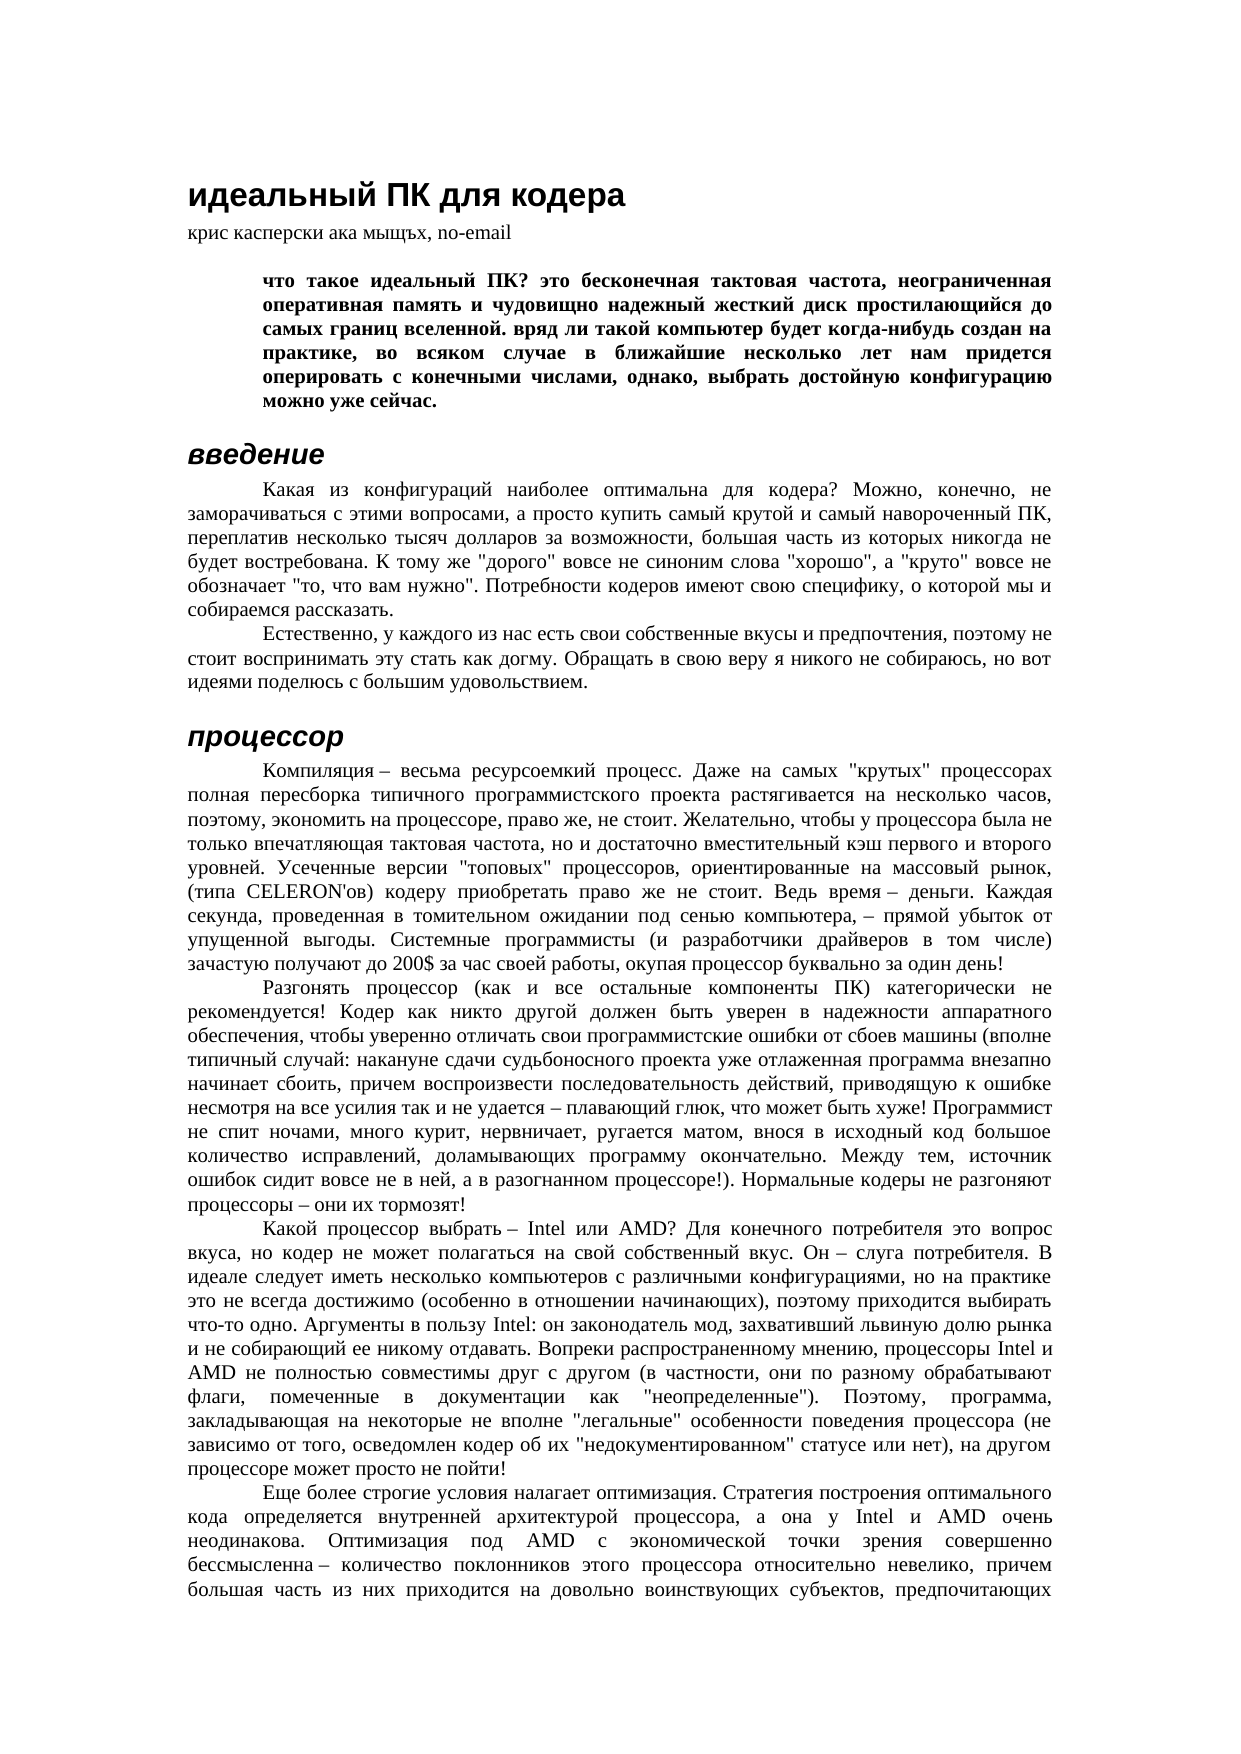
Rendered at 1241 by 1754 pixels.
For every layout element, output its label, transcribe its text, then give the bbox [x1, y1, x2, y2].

text крис касперски ака мыщъх, no-email [187, 220, 1053, 244]
text Какой процессор выбрать – Intel или AMD? Для конечного потребителя это вопрос вкуса, но кодер не может полагаться на свой собственный вкус. Он – слуга потребителя. В идеале следует иметь несколько компьютеров с различными конфигурациями, но на практике это не всегда достижимо (особенно в отношении начинающих), поэтому приходится выбирать что-то одно. Аргументы в пользу Intel: он законодатель мод, захвативший львиную долю рынка и не собирающий ее никому отдавать. Вопреки распространенному мнению, процессоры Intel и AMD не полностью совместимы друг с другом (в частности, они по разному обрабатывают флаги, помеченные в документации как "неопределенные"). Поэтому, программа, закладывающая на некоторые не вполне "легальные" особенности поведения процессора (не зависимо от того, осведомлен кодер об их "недокументированном" статусе или нет), на другом процессоре может просто не пойти! [187, 1216, 1053, 1480]
text Компиляция – весьма ресурсоемкий процесс. Даже на самых "крутых" процессорах полная пересборка типичного программистского проекта растягивается на несколько часов, поэтому, экономить на процессоре, право же, не стоит. Желательно, чтобы у процессора была не только впечатляющая тактовая частота, но и достаточно вместительный кэш первого и второго уровней. Усеченные версии "топовых" процессоров, ориентированные на массовый рынок, (типа CELERON'ов) кодеру приобретать право же не стоит. Ведь время – деньги. Каждая секунда, проведенная в томительном ожидании под сенью компьютера, – прямой убыток от упущенной выгоды. Системные программисты (и разработчики драйверов в том числе) зачастую получают до 200$ за час своей работы, окупая процессор буквально за один день! [187, 758, 1053, 975]
text что такое идеальный ПК? это бесконечная тактовая частота, неограниченная оперативная память и чудовищно надежный жесткий диск простилающийся до самых границ вселенной. вряд ли такой компьютер будет когда-нибудь создан на практике, во всяком случае в ближайшие несколько лет нам придется оперировать с конечными числами, однако, выбрать достойную конфигурацию можно уже сейчас. [262, 268, 1053, 412]
text Какая из конфигураций наиболее оптимальна для кодера? Можно, конечно, не заморачиваться с этими вопросами, а просто купить самый крутой и самый навороченный ПК, переплатив несколько тысяч долларов за возможности, большая часть из которых никогда не будет востребована. К тому же "дорого" вовсе не синоним слова "хорошо", а "круто" вовсе не обозначает "то, что вам нужно". Потребности кодеров имеют свою специфику, о которой мы и собираемся рассказать. [187, 477, 1053, 621]
text Еще более строгие условия налагает оптимизация. Стратегия построения оптимального кода определяется внутренней архитектурой процессора, а она у Intel и AMD очень неодинакова. Оптимизация под AMD с экономической точки зрения совершенно бессмысленна – количество поклонников этого процессора относительно невелико, причем большая часть из них приходится на довольно воинствующих субъектов, предпочитающих [187, 1480, 1053, 1601]
subtitle введение [187, 437, 1053, 471]
subtitle идеальный ПК для кодера [187, 175, 1053, 213]
text Разгонять процессор (как и все остальные компоненты ПК) категорически не рекомендуется! Кодер как никто другой должен быть уверен в надежности аппаратного обеспечения, чтобы уверенно отличать свои программистские ошибки от сбоев машины (вполне типичный случай: накануне сдачи судьбоносного проекта уже отлаженная программа внезапно начинает сбоить, причем воспроизвести последовательность действий, приводящую к ошибке несмотря на все усилия так и не удается – плавающий глюк, что может быть хуже! Программист не спит ночами, много курит, нервничает, ругается матом, внося в исходный код большое количество исправлений, доламывающих программу окончательно. Между тем, источник ошибок сидит вовсе не в ней, а в разогнанном процессоре!). Нормальные кодеры не разгоняют процессоры – они их тормозят! [187, 975, 1053, 1216]
text Естественно, у каждого из нас есть свои собственные вкусы и предпочтения, поэтому не стоит воспринимать эту стать как догму. Обращать в свою веру я никого не собираюсь, но вот идеями поделюсь с большим удовольствием. [187, 621, 1053, 693]
subtitle процессор [187, 718, 1053, 752]
